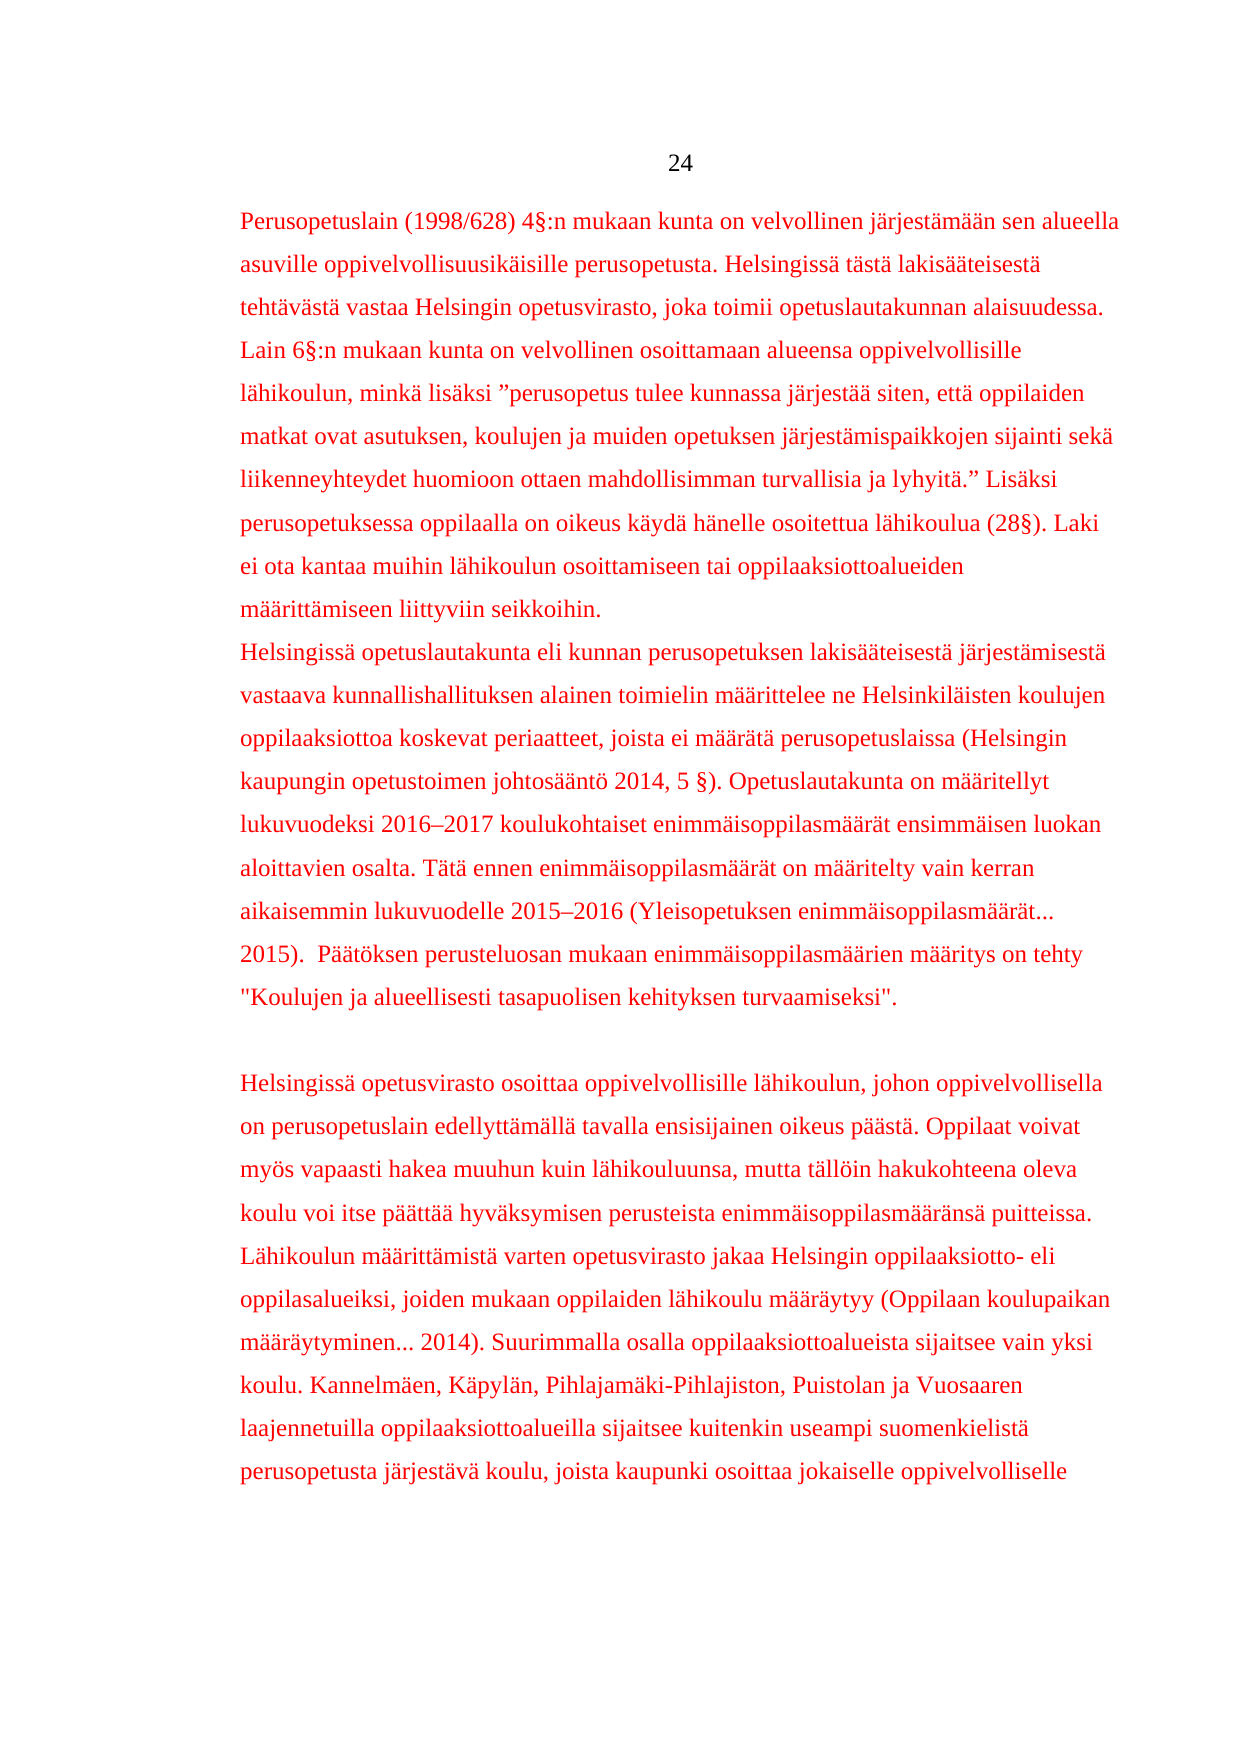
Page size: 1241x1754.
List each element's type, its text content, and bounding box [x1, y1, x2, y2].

text Helsingissä opetusvirasto osoittaa oppivelvollisille lähikoulun, johon oppivelvollisella on perusopetuslain edellyttämällä tavalla ensisijainen oikeus päästä. Oppilaat voivat myös vapaasti hakea muuhun kuin lähikouluunsa, mutta tällöin hakukohteena oleva koulu voi itse päättää hyväksymisen perusteista enimmäisoppilasmääränsä puitteissa. Lähikoulun määrittämistä varten opetusvirasto jakaa Helsingin oppilaaksiotto- eli oppilasalueiksi, joiden mukaan oppilaiden lähikoulu määräytyy (Oppilaan koulupaikan määräytyminen... 2014). Suurimmalla osalla oppilaaksiottoalueista sijaitsee vain yksi koulu. Kannelmäen, Käpylän, Pihlajamäki-Pihlajiston, Puistolan ja Vuosaaren laajennetuilla oppilaaksiottoalueilla sijaitsee kuitenkin useampi suomenkielistä perusopetusta järjestävä koulu, joista kaupunki osoittaa jokaiselle oppivelvolliselle [240, 1068, 1121, 1485]
text Helsingissä opetuslautakunta eli kunnan perusopetuksen lakisääteisestä järjestämisestä vastaava kunnallishallituksen alainen toimielin määrittelee ne Helsinkiläisten koulujen oppilaaksiottoa koskevat periaatteet, joista ei määrätä perusopetuslaissa (Helsingin kaupungin opetustoimen johtosääntö 2014, 5 §). Opetuslautakunta on määritellyt lukuvuodeksi 2016–2017 koulukohtaiset enimmäisoppilasmäärät ensimmäisen luokan aloittavien osalta. Tätä ennen enimmäisoppilasmäärät on määritelty vain kerran aikaisemmin lukuvuodelle 2015–2016 (Yleisopetuksen enimmäisoppilasmäärät... 2015). Päätöksen perusteluosan mukaan enimmäisoppilasmäärien määritys on tehty "Koulujen ja alueellisesti tasapuolisen kehityksen turvaamiseksi". [240, 637, 1121, 1011]
text Perusopetuslain (1998/628) 4§:n mukaan kunta on velvollinen järjestämään sen alueella asuville oppivelvollisuusikäisille perusopetusta. Helsingissä tästä lakisääteisestä tehtävästä vastaa Helsingin opetusvirasto, joka toimii opetuslautakunnan alaisuudessa. Lain 6§:n mukaan kunta on velvollinen osoittamaan alueensa oppivelvollisille lähikoulun, minkä lisäksi ”perusopetus tulee kunnassa järjestää siten, että oppilaiden matkat ovat asutuksen, koulujen ja muiden opetuksen järjestämispaikkojen sijainti sekä liikenneyhteydet huomioon ottaen mahdollisimman turvallisia ja lyhyitä.” Lisäksi perusopetuksessa oppilaalla on oikeus käydä hänelle osoitettua lähikoulua (28§). Laki ei ota kantaa muihin lähikoulun osoittamiseen tai oppilaaksiottoalueiden määrittämiseen liittyviin seikkoihin. [240, 206, 1121, 623]
